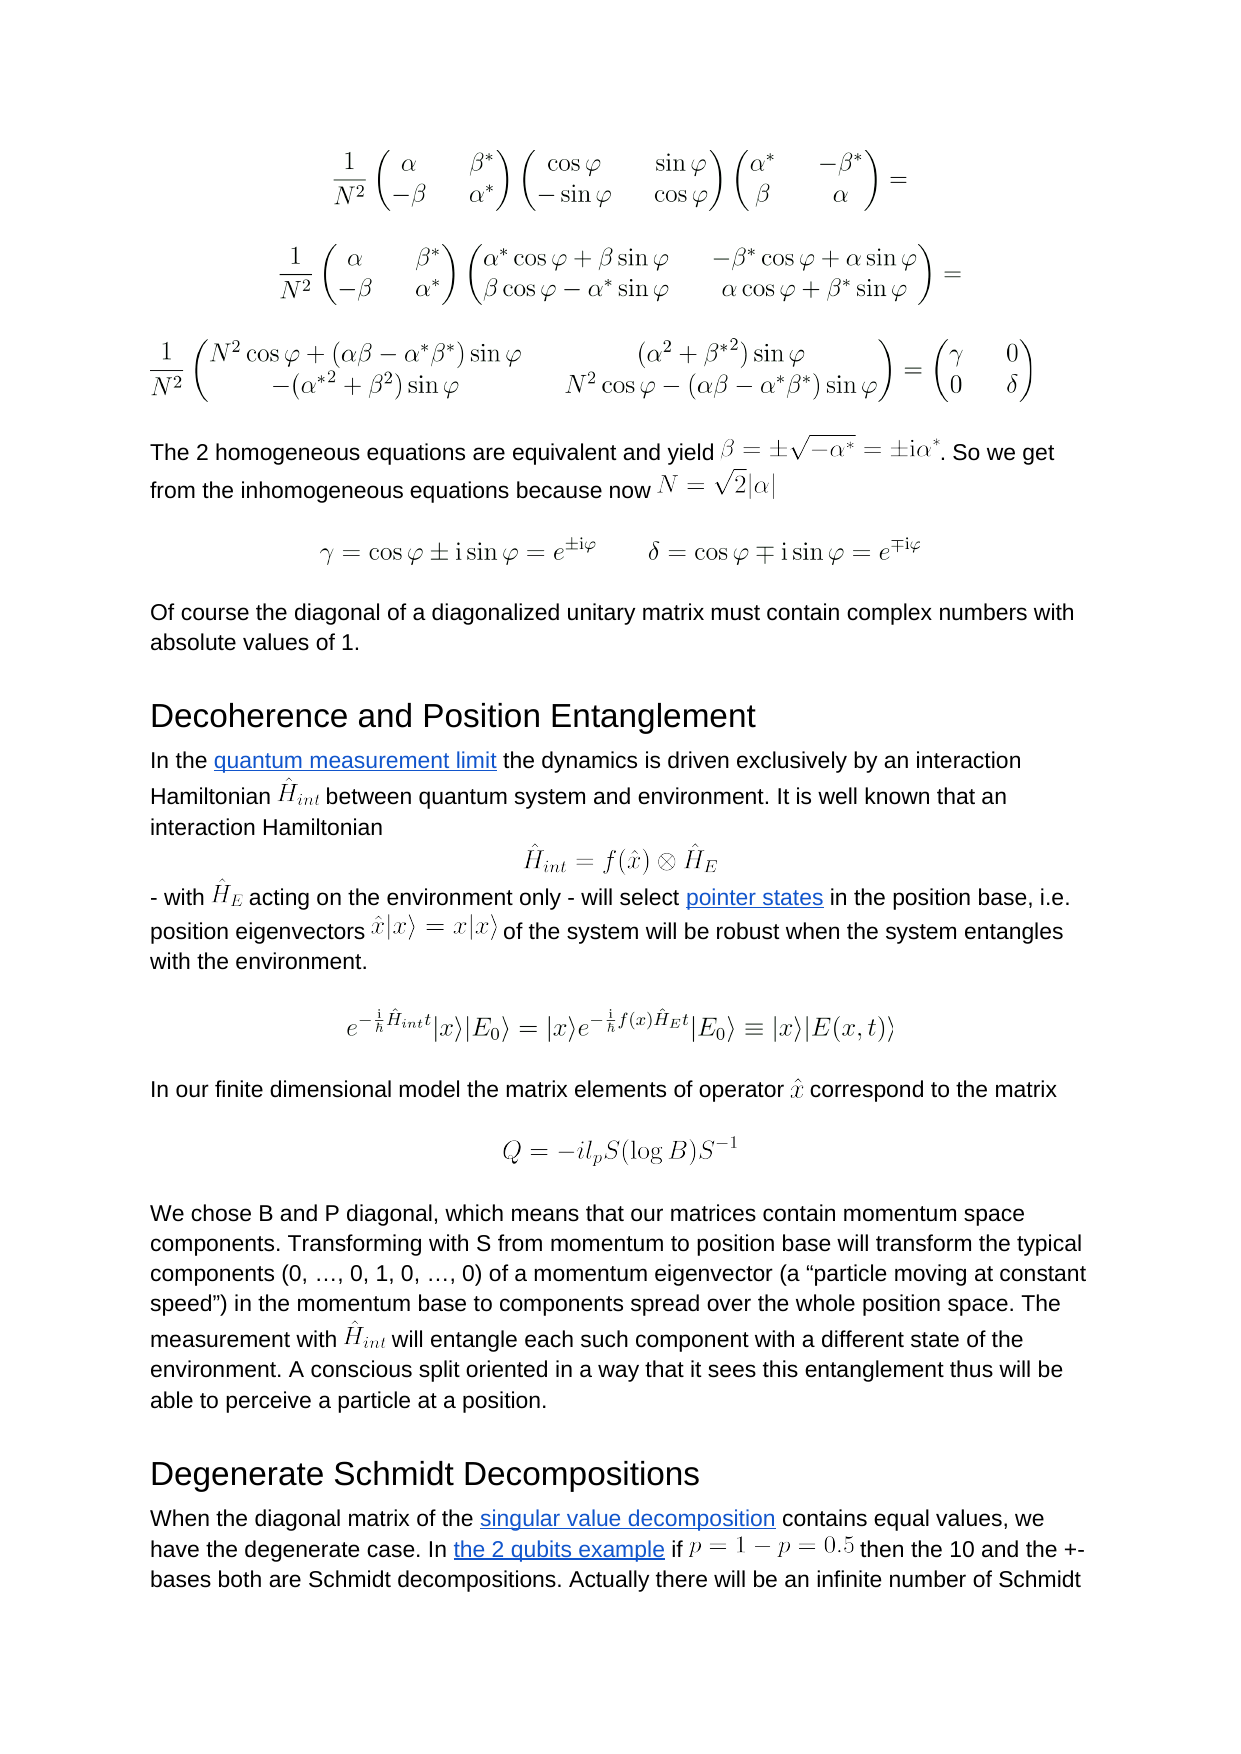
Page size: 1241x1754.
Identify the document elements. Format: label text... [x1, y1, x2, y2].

picture [343, 1320, 386, 1348]
picture [333, 150, 907, 211]
text - with acting on the environment only - will select pointer states in the position base, i.e. position eigenvectors of the system will be robust when the system entangles with the environment. [150, 879, 1090, 975]
picture [720, 435, 940, 461]
picture [688, 1536, 854, 1557]
picture [320, 537, 920, 565]
text We chose B and P diagonal, which means that our matrices contain momentum space components. Transforming with S from momentum to position base will transform the typical components (0, …, 0, 1, 0, …, 0) of a momentum eigenvector (a “particle moving at constant speed”) in the momentum base to components spread over the whole position space. The measurement with will entangle each such component with a different state of the environment. A conscious split oriented in a way that it sees this entanglement thus will be able to perceive a particle at a position. [150, 1200, 1090, 1413]
picture [657, 469, 774, 499]
picture [277, 777, 319, 805]
picture [523, 843, 717, 875]
text When the diagonal matrix of the singular value decomposition contains equal values, we have the degenerate case. In the 2 qubits example if then the 10 and the +- bases both are Schmidt decompositions. Actually there will be an infinite number of Schmidt [150, 1505, 1090, 1592]
picture [503, 1136, 737, 1166]
subtitle Decoherence and Position Entanglement [150, 696, 1090, 735]
text Of course the diagonal of a diagonalized unitary matrix must contain complex numbers with absolute values of 1. [150, 598, 1090, 655]
picture [371, 914, 497, 940]
text In the quantum measurement limit the dynamics is driven exclusively by an interaction Hamiltonian between quantum system and environment. It is well known that an interaction Hamiltonian [150, 747, 1090, 840]
picture [790, 1078, 804, 1098]
picture [279, 244, 961, 305]
picture [347, 1008, 893, 1042]
text In our finite dimensional model the matrix elements of operator correspond to the matrix [150, 1076, 1090, 1102]
picture [211, 878, 243, 906]
subtitle Degenerate Schmidt Decompositions [150, 1454, 1090, 1493]
text The 2 homogeneous equations are equivalent and yield . So we get from the inhomogeneous equations because now [150, 436, 1090, 503]
picture [150, 338, 1032, 402]
